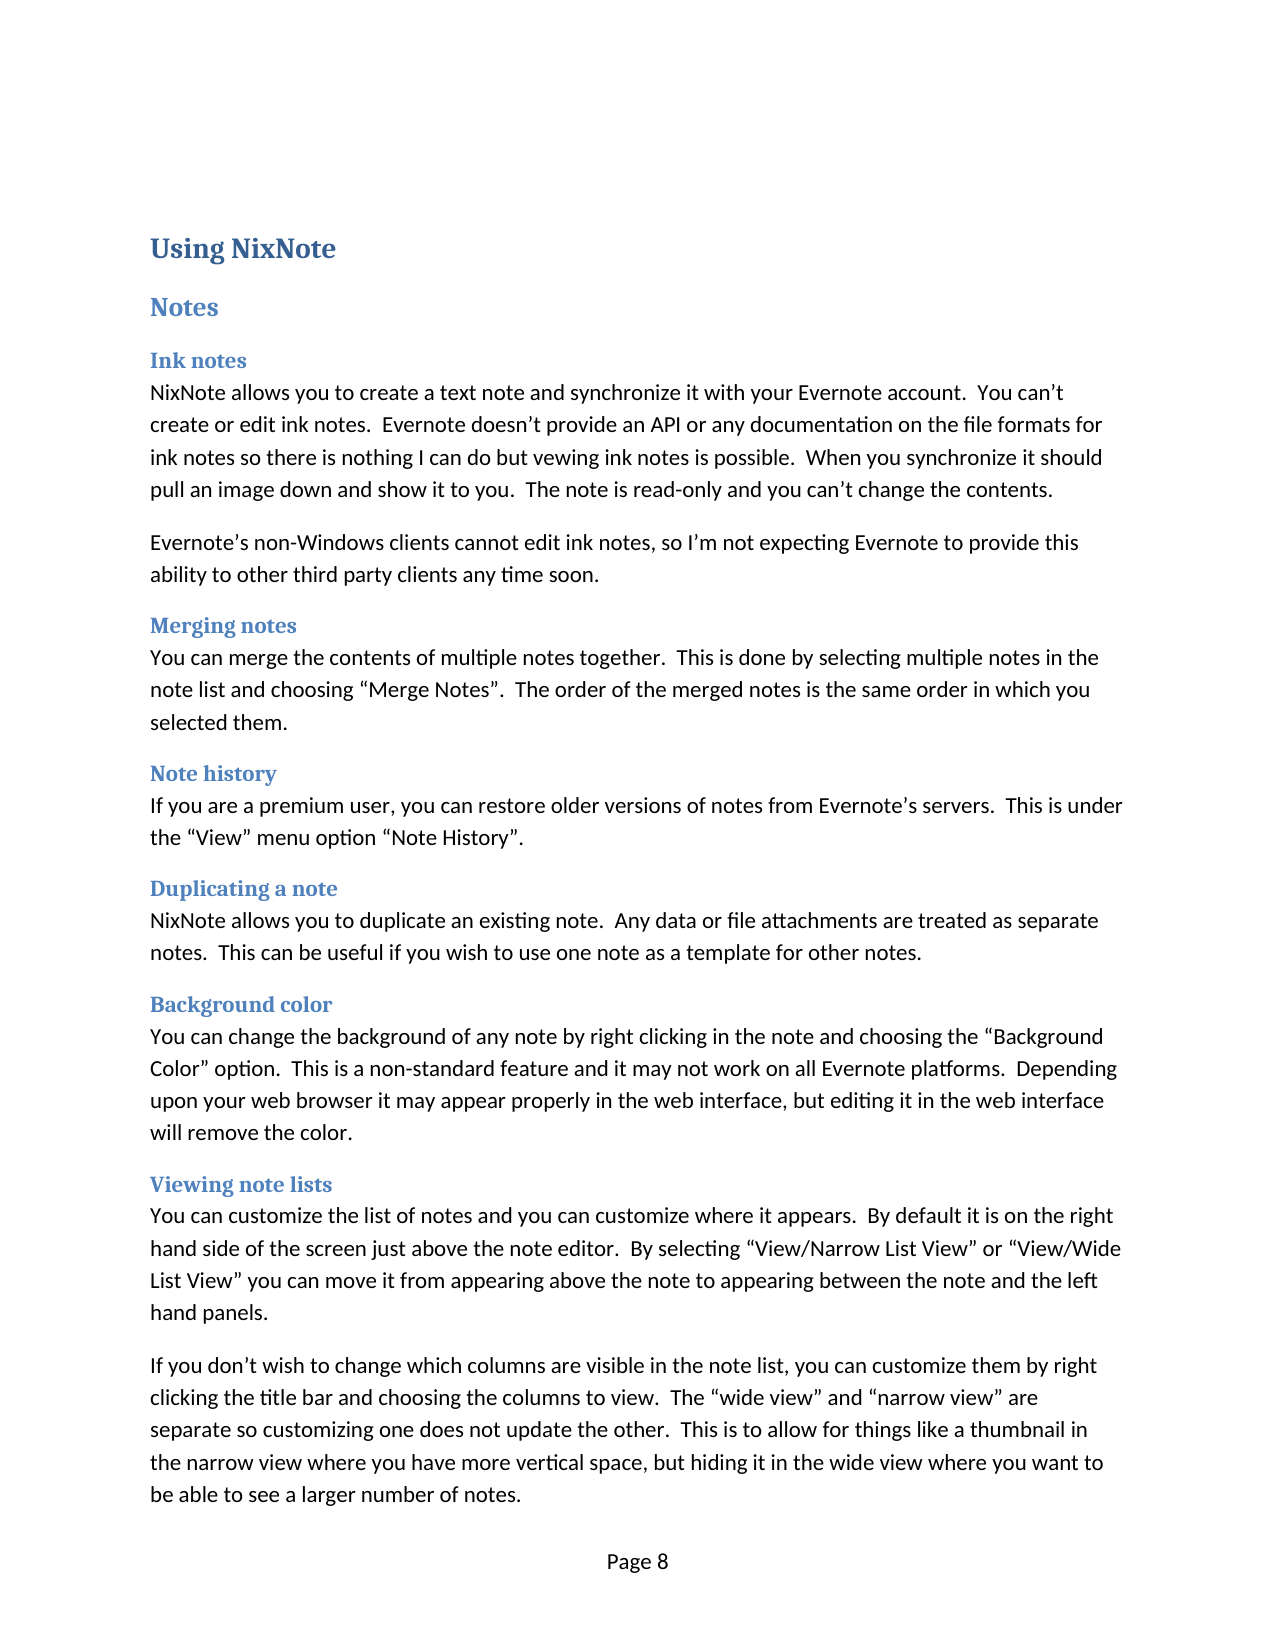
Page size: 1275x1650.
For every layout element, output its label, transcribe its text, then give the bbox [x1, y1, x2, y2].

subtitle Duplicating a note [150, 876, 1125, 902]
text If you are a premium user, you can restore older versions of notes from Evernote’s servers. This is under the “View” menu option “Note History”. [150, 791, 1125, 851]
subtitle Background color [150, 992, 1125, 1018]
subtitle Using NixNote [150, 232, 1125, 266]
text NixNote allows you to duplicate an existing note. Any data or file attachments are treated as separate notes. This can be useful if you wish to use one note as a template for other notes. [150, 906, 1125, 967]
subtitle Ink notes [150, 348, 1125, 374]
text You can customize the list of notes and you can customize where it appears. By default it is on the right hand side of the screen just above the note editor. By selecting “View/Narrow List View” or “View/Wide List View” you can move it from appearing above the note to appearing between the note and the left hand panels. [150, 1202, 1125, 1326]
subtitle Merging notes [150, 613, 1125, 639]
subtitle Note history [150, 761, 1125, 787]
text You can merge the contents of multiple notes together. This is done by selecting multiple notes in the note list and choosing “Merge Notes”. The order of the merged notes is the same order in which you selected them. [150, 643, 1125, 736]
subtitle Notes [150, 292, 1125, 323]
text You can change the background of any note by right clicking in the note and choosing the “Background Color” option. This is a non-standard feature and it may not work on all Evernote platforms. Depending upon your web browser it may appear properly in the web interface, but editing it in the web interface will remove the color. [150, 1022, 1125, 1146]
text If you don’t wish to change which columns are visible in the note list, you can customize them by right clicking the title bar and choosing the columns to view. The “wide view” and “narrow view” are separate so customizing one does not update the other. This is to allow for things like a thumbnail in the narrow view where you have more vertical space, but hiding it in the wide view where you want to be able to see a larger number of notes. [150, 1351, 1125, 1508]
subtitle Viewing note lists [150, 1171, 1125, 1198]
text Evernote’s non-Windows clients cannot edit ink notes, so I’m not expecting Evernote to provide this ability to other third party clients any time soon. [150, 528, 1125, 588]
text NixNote allows you to create a text note and synchronize it with your Evernote account. You can’t create or edit ink notes. Evernote doesn’t provide an API or any documentation on the file formats for ink notes so there is nothing I can do but vewing ink notes is possible. When you synchronize it should pull an image down and show it to you. The note is read-only and you can’t change the contents. [150, 378, 1125, 503]
